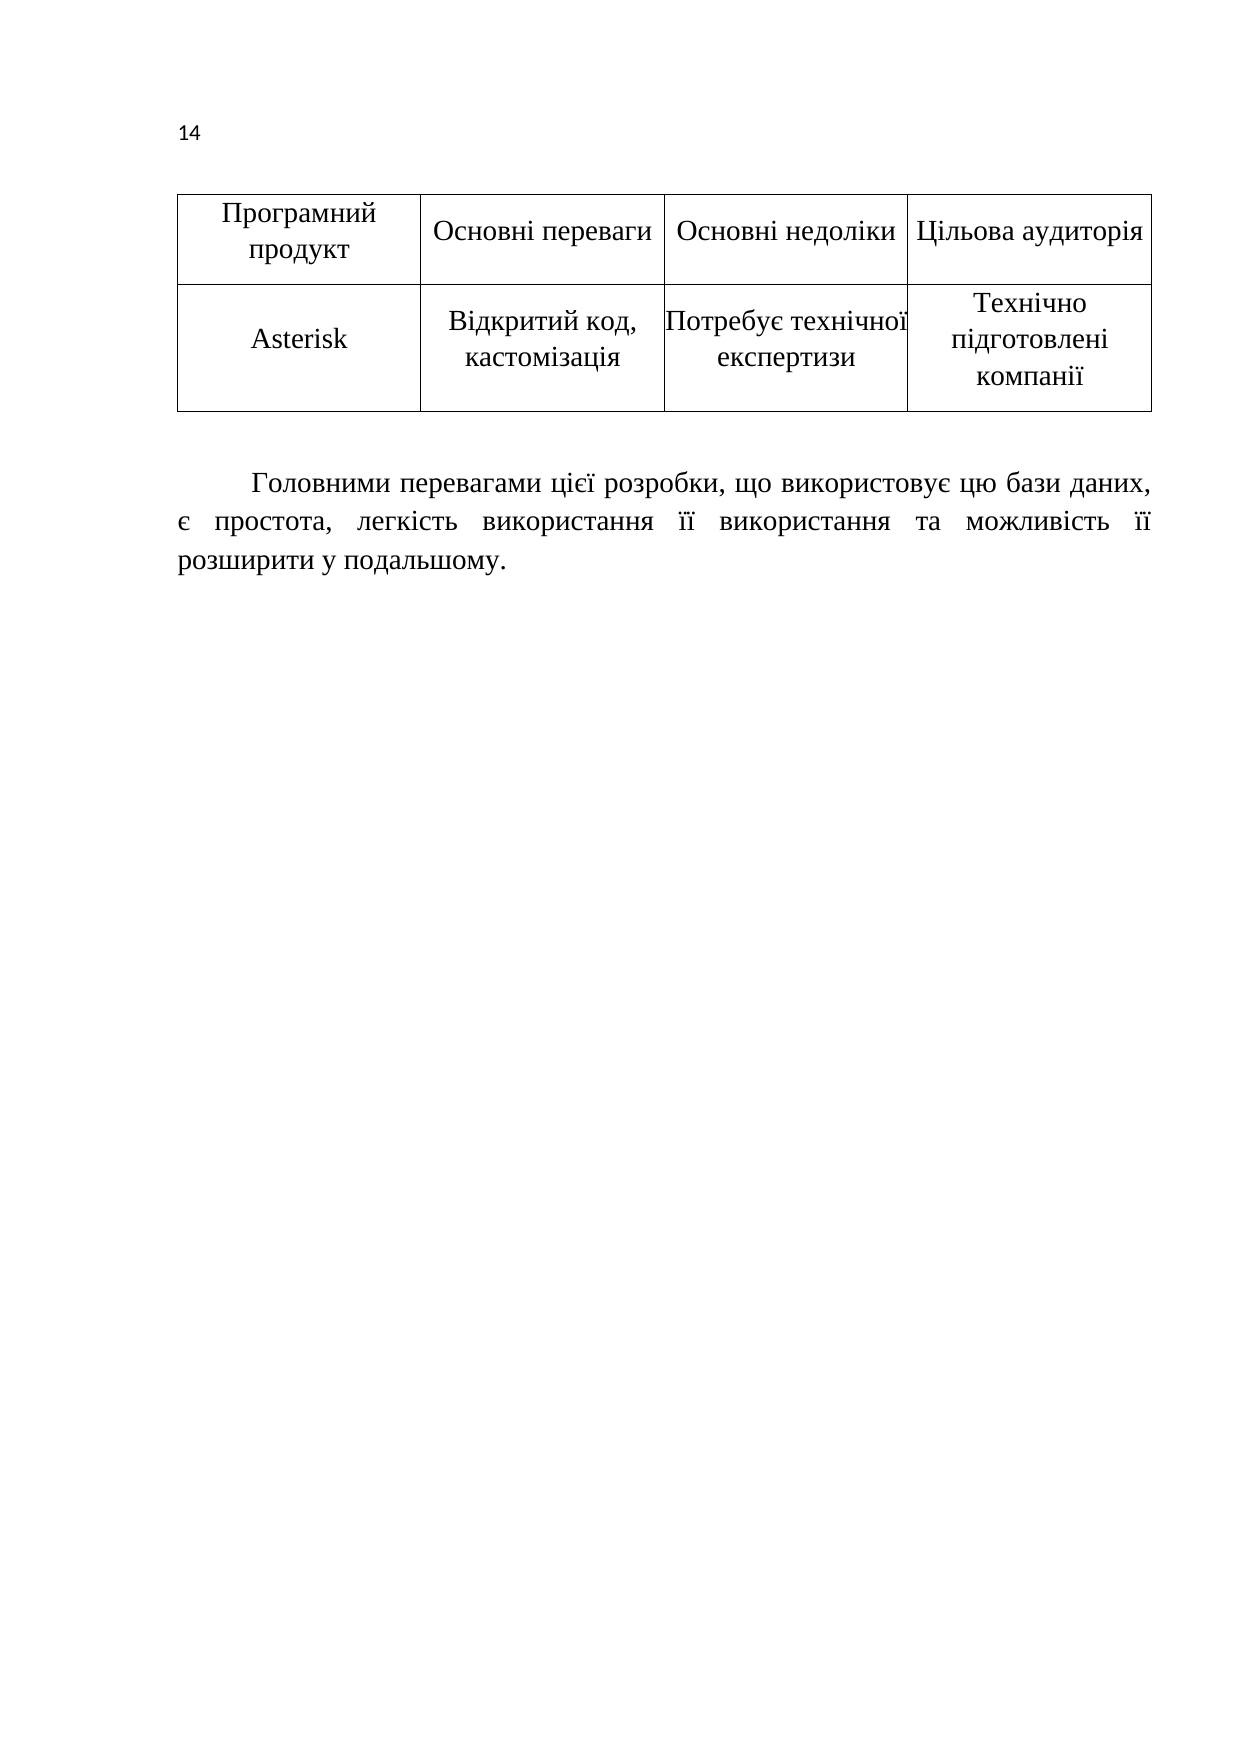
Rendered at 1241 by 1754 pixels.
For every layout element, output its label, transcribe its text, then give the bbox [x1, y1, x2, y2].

table_header Основні недоліки [665, 195, 907, 284]
table_header Основні переваги [421, 195, 664, 284]
table_cell Відкритий код, кастомізація [421, 285, 664, 411]
table_cell Потребує технічної експертизи [665, 285, 907, 411]
table_cell Asterisk [178, 285, 420, 411]
text Головними перевагами цієї розробки, що використовує цю бази даних, є простота, легкість використання її використання та можливість її розширити у подальшому. [177, 465, 1152, 575]
table_cell Технічно підготовлені компанії [908, 285, 1151, 411]
table_header Програмний продукт [178, 195, 420, 284]
table_header Цільова аудиторія [908, 195, 1151, 284]
